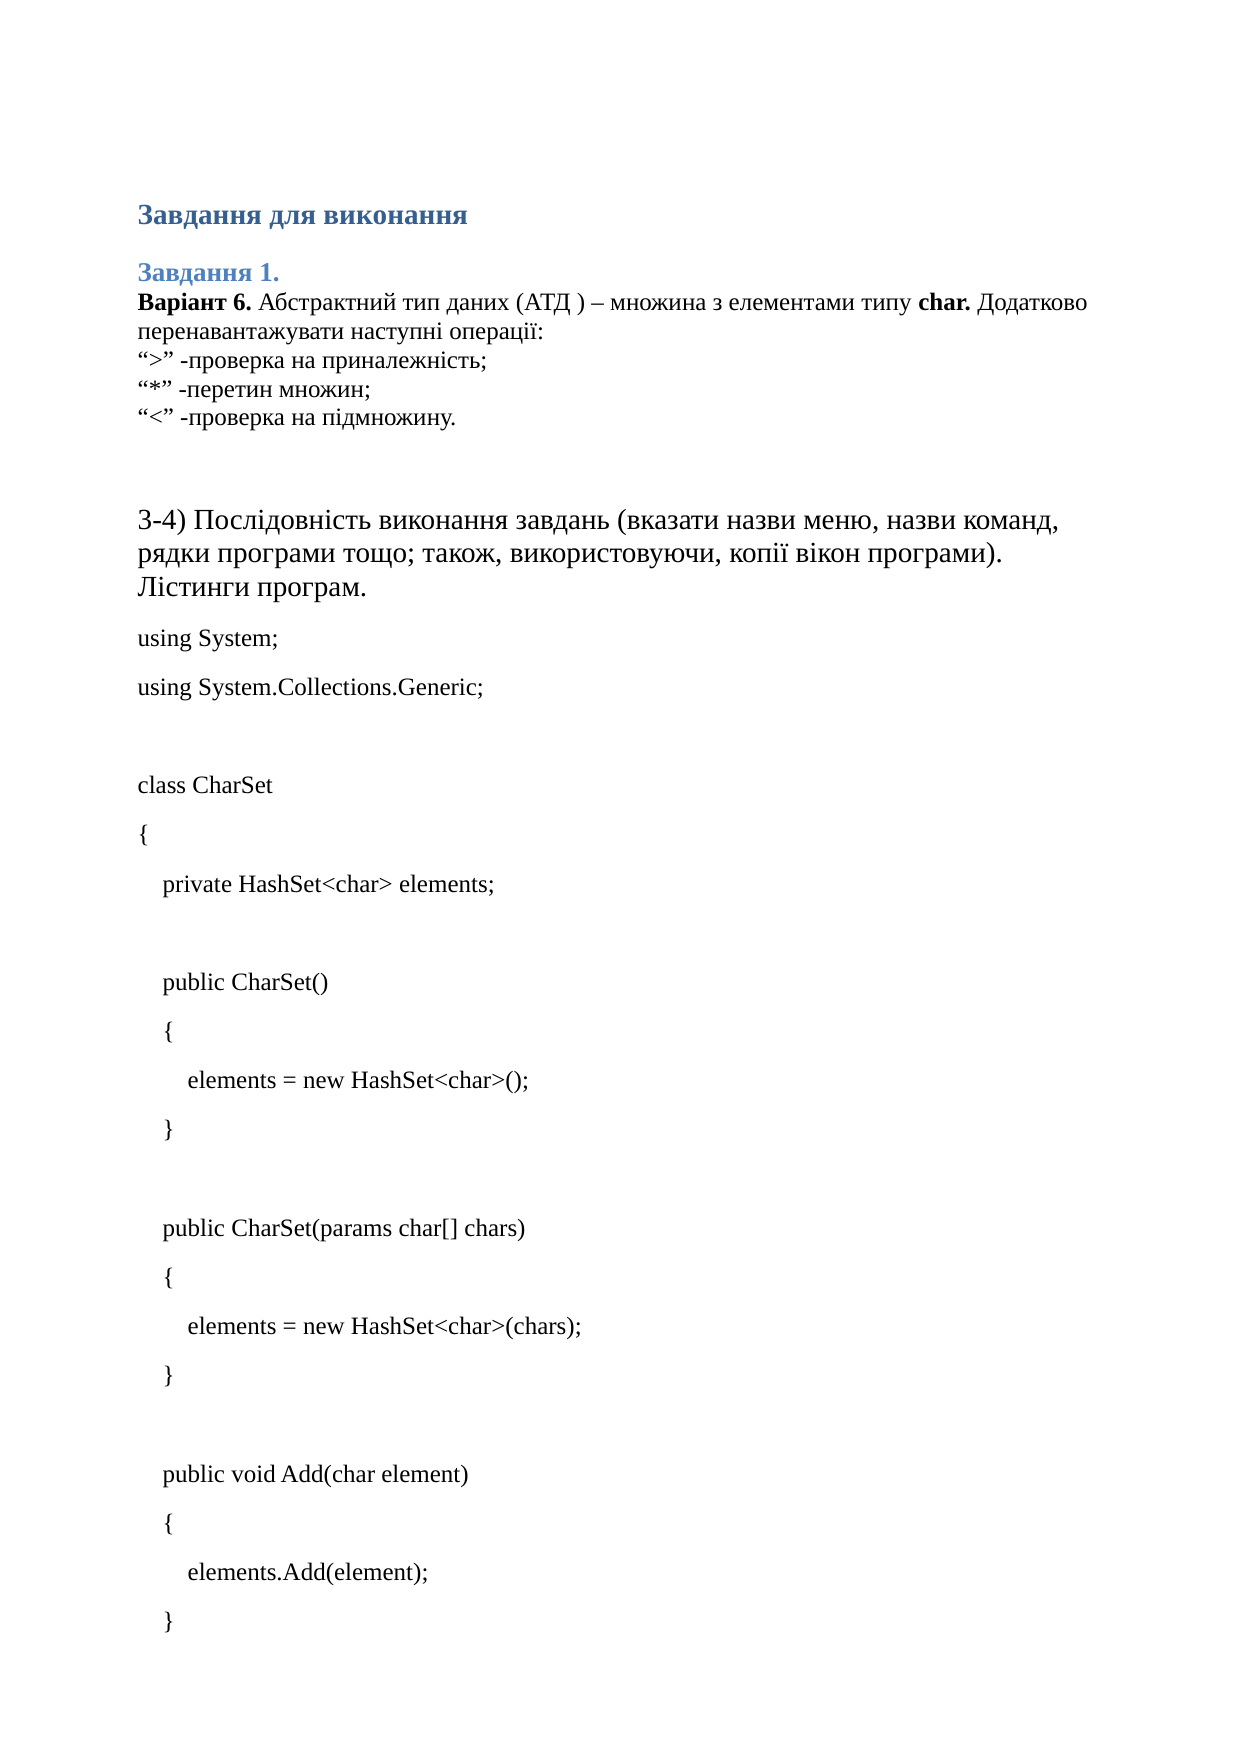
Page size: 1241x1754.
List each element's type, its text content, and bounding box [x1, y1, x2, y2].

text private HashSet<char> elements; [137, 865, 1112, 897]
text public CharSet() [137, 963, 1112, 996]
text using System; [137, 619, 1112, 652]
text class CharSet [137, 767, 1112, 799]
text { [137, 1258, 1112, 1291]
text 3-4) Послідовність виконання завдань (вказати назви меню, назви команд, рядки програми тощо; також, використовуючи, копії вікон програми). Лістинги програм. [137, 502, 1112, 602]
text using System.Collections.Generic; [137, 668, 1112, 701]
text “<” -проверка на підмножину. [137, 402, 1112, 431]
text { [137, 816, 1112, 848]
text } [137, 1602, 1112, 1635]
text elements = new HashSet<char>(); [137, 1062, 1112, 1094]
text public void Add(char element) [137, 1455, 1112, 1487]
text { [137, 1504, 1112, 1537]
text } [137, 1357, 1112, 1389]
subtitle Завдання для виконання [137, 197, 1112, 230]
subtitle Завдання 1. [137, 256, 1112, 287]
text “*” -перетин множин; [137, 374, 1112, 402]
text Варіант 6. Абстрактний тип даних (АТД ) – множина з елементами типу char. Додатково перенавантажувати наступні операції: [137, 287, 1112, 345]
text elements.Add(element); [137, 1553, 1112, 1586]
text } [137, 1111, 1112, 1143]
text elements = new HashSet<char>(chars); [137, 1307, 1112, 1340]
text “>” -проверка на приналежність; [137, 345, 1112, 374]
text { [137, 1012, 1112, 1045]
text public CharSet(params char[] chars) [137, 1209, 1112, 1242]
